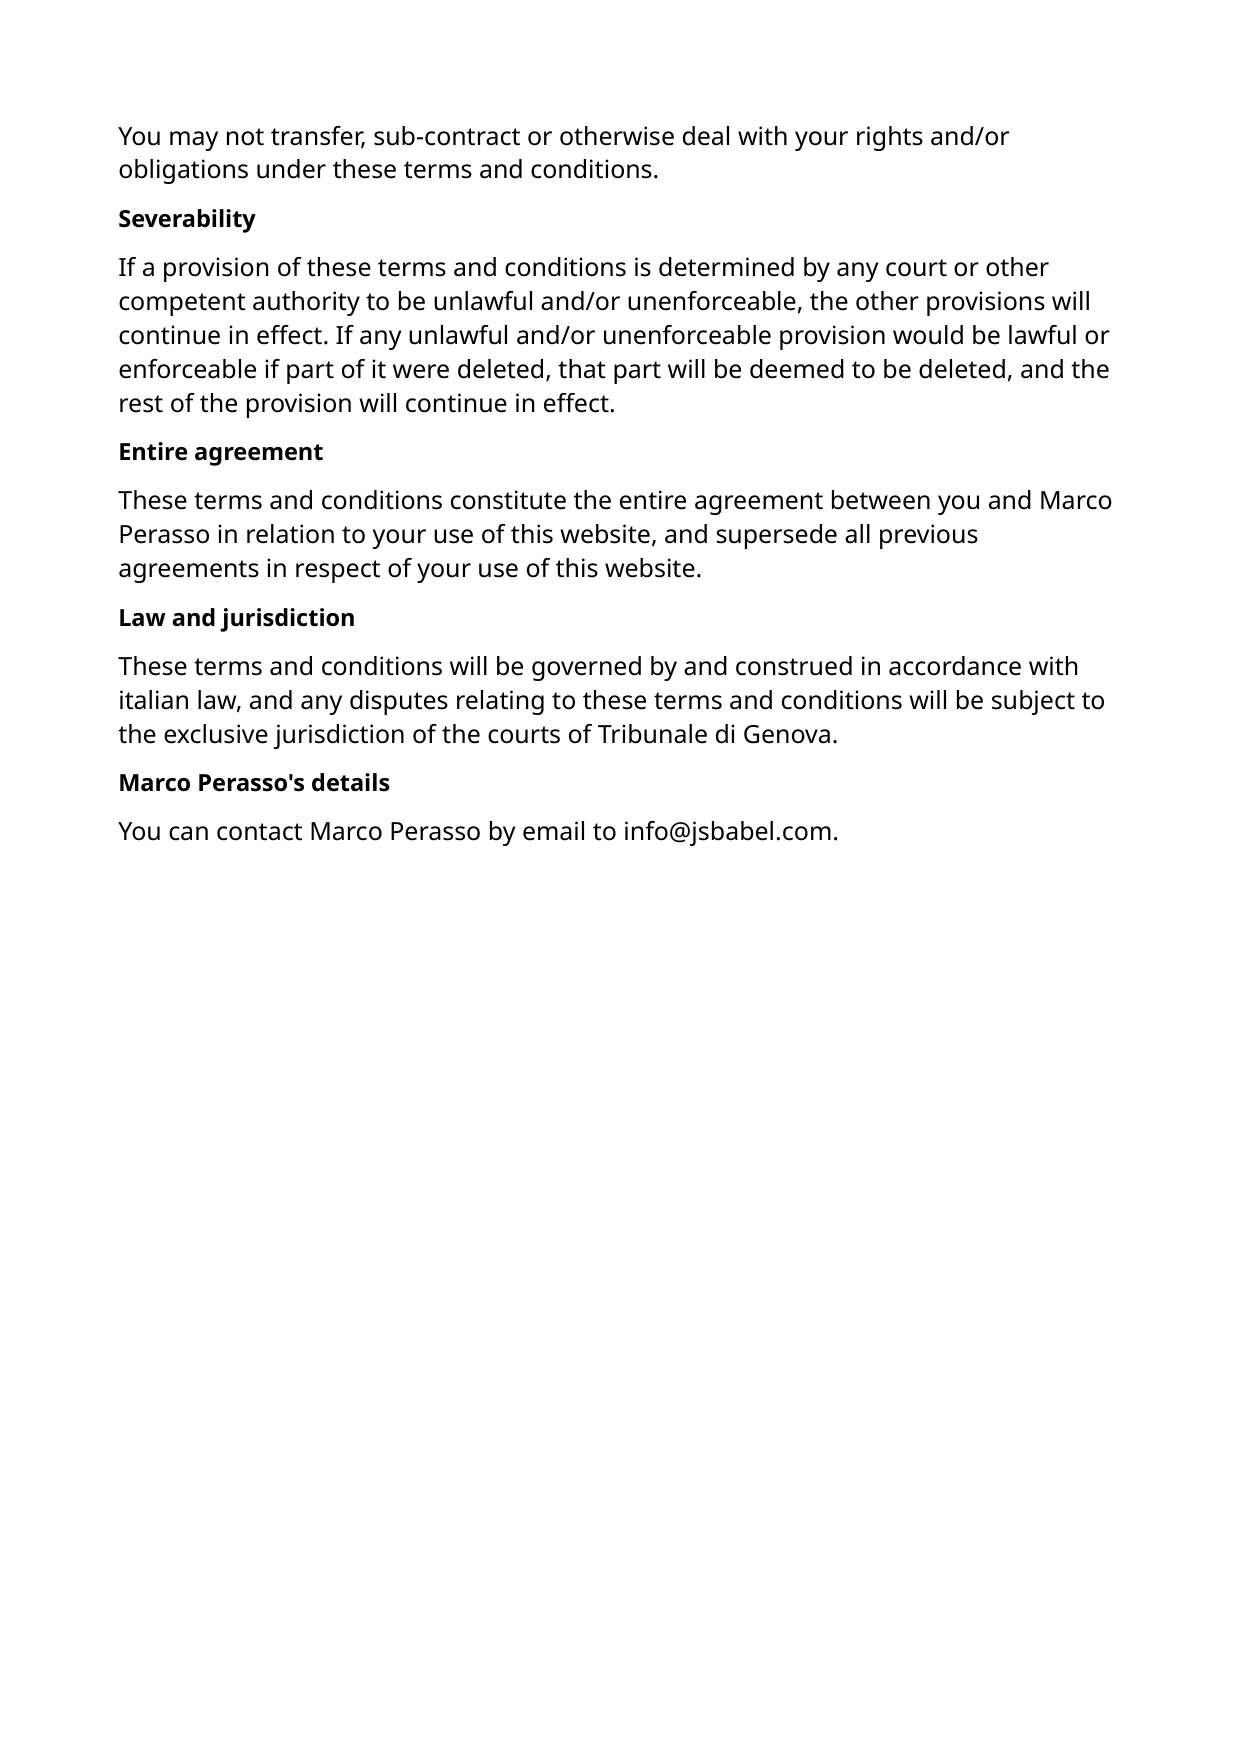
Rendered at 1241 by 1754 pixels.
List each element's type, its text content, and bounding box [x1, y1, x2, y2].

text If a provision of these terms and conditions is determined by any court or other competent authority to be unlawful and/or unenforceable, the other provisions will continue in effect. If any unlawful and/or unenforceable provision would be lawful or enforceable if part of it were deleted, that part will be deemed to be deleted, and the rest of the provision will continue in effect. [118, 249, 1122, 420]
subtitle Law and jurisdiction [118, 601, 1122, 633]
text You can contact Marco Perasso by email to info@jsbabel.com. [118, 814, 1122, 848]
subtitle Severability [118, 202, 1122, 234]
subtitle Marco Perasso's details [118, 766, 1122, 798]
text These terms and conditions will be governed by and construed in accordance with italian law, and any disputes relating to these terms and conditions will be subject to the exclusive jurisdiction of the courts of Tribunale di Genova. [118, 648, 1122, 751]
text These terms and conditions constitute the entire agreement between you and Marco Perasso in relation to your use of this website, and supersede all previous agreements in respect of your use of this website. [118, 483, 1122, 585]
text You may not transfer, sub-contract or otherwise deal with your rights and/or obligations under these terms and conditions. [118, 118, 1122, 186]
subtitle Entire agreement [118, 435, 1122, 467]
